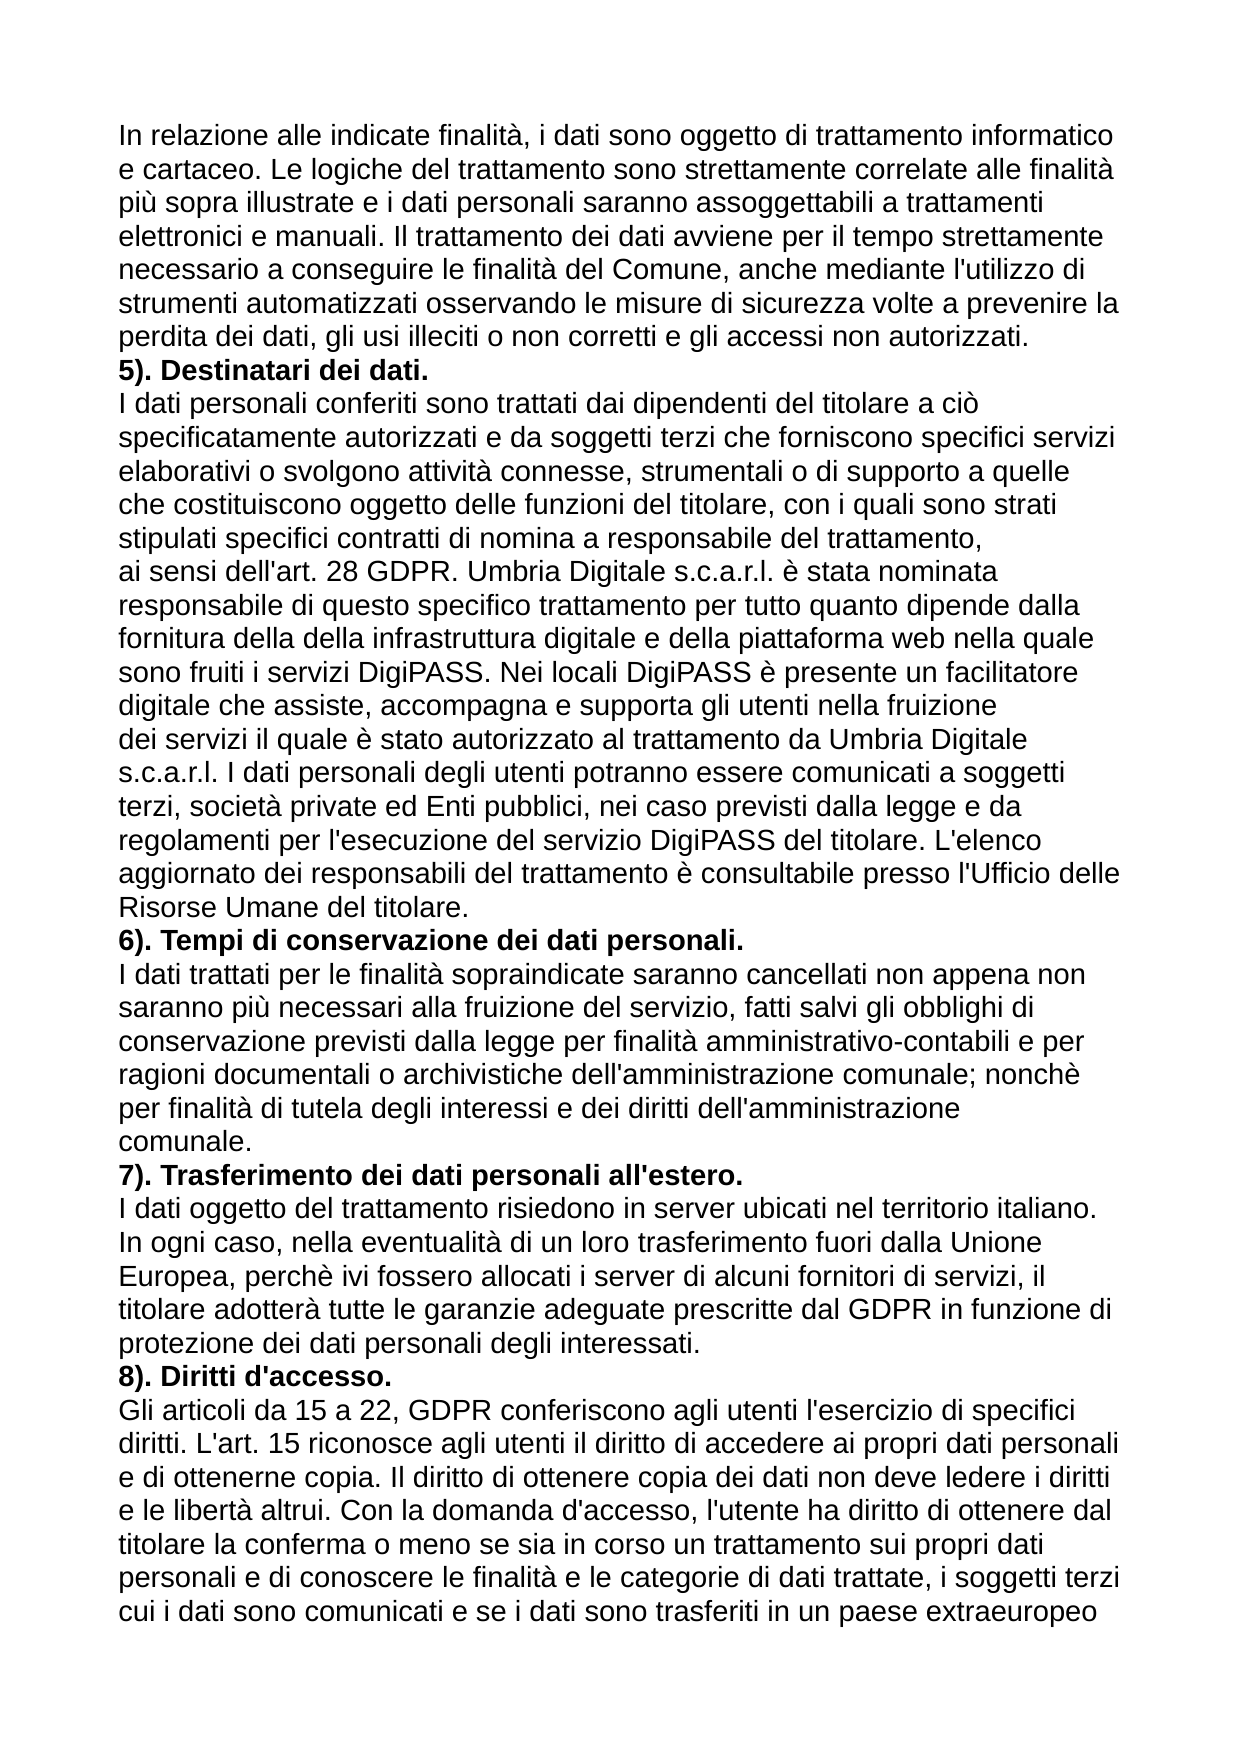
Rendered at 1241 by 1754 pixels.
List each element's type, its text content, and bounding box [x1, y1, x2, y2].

text 5). Destinatari dei dati. [118, 353, 1122, 386]
text comunale. [118, 1124, 1122, 1158]
text dei servizi il quale è stato autorizzato al trattamento da Umbria Digitale s.c.a.r.l. I dati personali degli utenti potranno essere comunicati a soggetti terzi, società private ed Enti pubblici, nei caso previsti dalla legge e da regolamenti per l'esecuzione del servizio DigiPASS del titolare. L'elenco aggiornato dei responsabili del trattamento è consultabile presso l'Ufficio delle [118, 722, 1122, 889]
text 6). Tempi di conservazione dei dati personali. [118, 923, 1122, 957]
text I dati oggetto del trattamento risiedono in server ubicati nel territorio italiano. In ogni caso, nella eventualità di un loro trasferimento fuori dalla Unione Europea, perchè ivi fossero allocati i server di alcuni fornitori di servizi, il titolare adotterà tutte le garanzie adeguate prescritte dal GDPR in funzione di protezione dei dati personali degli interessati. [118, 1191, 1122, 1359]
text ai sensi dell'art. 28 GDPR. Umbria Digitale s.c.a.r.l. è stata nominata responsabile di questo specifico trattamento per tutto quanto dipende dalla fornitura della della infrastruttura digitale e della piattaforma web nella quale sono fruiti i servizi DigiPASS. Nei locali DigiPASS è presente un facilitatore digitale che assiste, accompagna e supporta gli utenti nella fruizione [118, 554, 1122, 722]
text Risorse Umane del titolare. [118, 889, 1122, 923]
text I dati personali conferiti sono trattati dai dipendenti del titolare a ciò specificatamente autorizzati e da soggetti terzi che forniscono specifici servizi elaborativi o svolgono attività connesse, strumentali o di supporto a quelle che costituiscono oggetto delle funzioni del titolare, con i quali sono strati stipulati specifici contratti di nomina a responsabile del trattamento, [118, 386, 1122, 554]
text In relazione alle indicate finalità, i dati sono oggetto di trattamento informatico e cartaceo. Le logiche del trattamento sono strettamente correlate alle finalità più sopra illustrate e i dati personali saranno assoggettabili a trattamenti elettronici e manuali. Il trattamento dei dati avviene per il tempo strettamente necessario a conseguire le finalità del Comune, anche mediante l'utilizzo di strumenti automatizzati osservando le misure di sicurezza volte a prevenire la perdita dei dati, gli usi illeciti o non corretti e gli accessi non autorizzati. [118, 118, 1122, 353]
text I dati trattati per le finalità sopraindicate saranno cancellati non appena non saranno più necessari alla fruizione del servizio, fatti salvi gli obblighi di conservazione previsti dalla legge per finalità amministrativo-contabili e per ragioni documentali o archivistiche dell'amministrazione comunale; nonchè per finalità di tutela degli interessi e dei diritti dell'amministrazione [118, 957, 1122, 1124]
text 7). Trasferimento dei dati personali all'estero. [118, 1158, 1122, 1191]
text 8). Diritti d'accesso. [118, 1359, 1122, 1393]
text Gli articoli da 15 a 22, GDPR conferiscono agli utenti l'esercizio di specifici diritti. L'art. 15 riconosce agli utenti il diritto di accedere ai propri dati personali e di ottenerne copia. Il diritto di ottenere copia dei dati non deve ledere i diritti e le libertà altrui. Con la domanda d'accesso, l'utente ha diritto di ottenere dal titolare la conferma o meno se sia in corso un trattamento sui propri dati personali e di conoscere le finalità e le categorie di dati trattate, i soggetti terzi cui i dati sono comunicati e se i dati sono trasferiti in un paese extraeuropeo [118, 1393, 1122, 1627]
